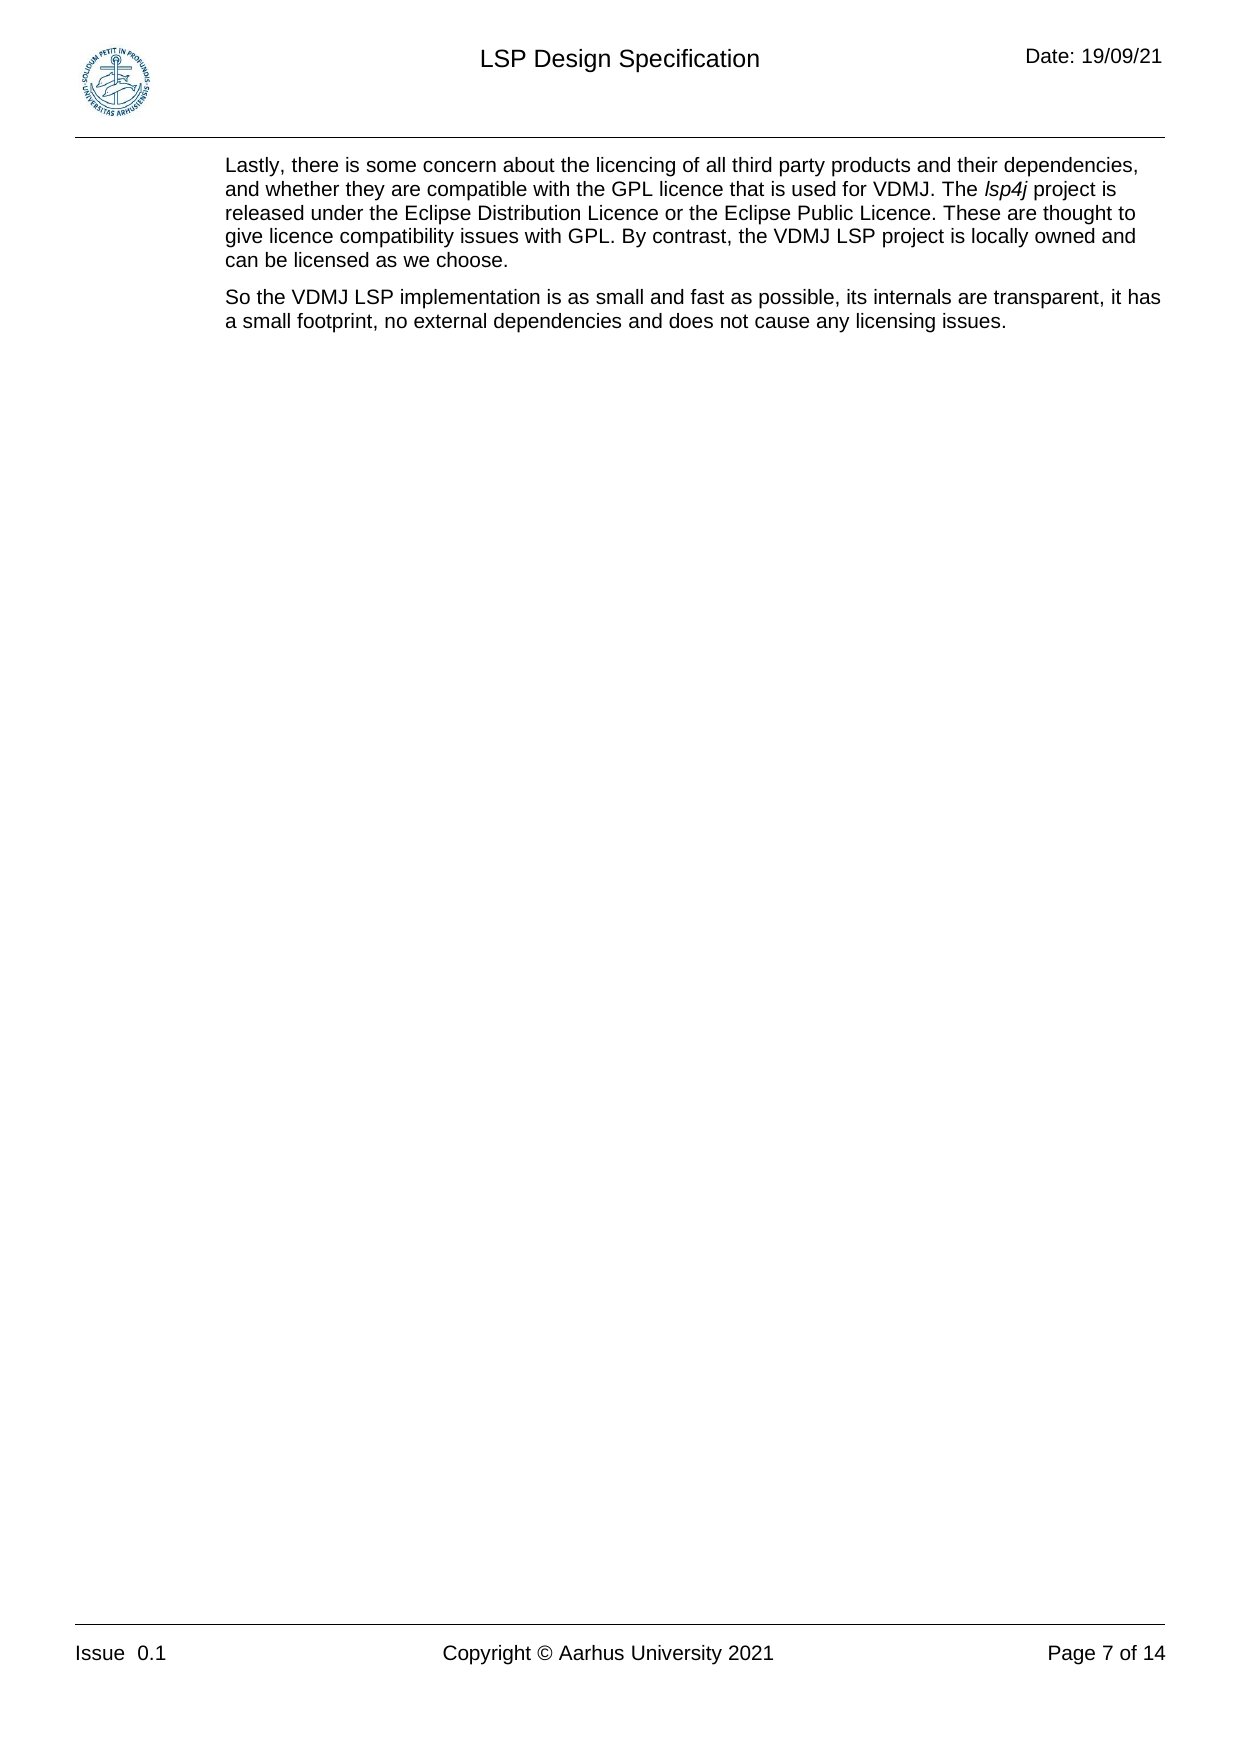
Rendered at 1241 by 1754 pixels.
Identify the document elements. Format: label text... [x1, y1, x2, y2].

picture [78, 44, 153, 120]
text So the VDMJ LSP implementation is as small and fast as possible, its internals are transparent, it has a small footprint, no external dependencies and does not cause any licensing issues. [225, 285, 1165, 333]
text Lastly, there is some concern about the licencing of all third party products and their dependencies, and whether they are compatible with the GPL licence that is used for VDMJ. The lsp4j project is released under the Eclipse Distribution Licence or the Eclipse Public Licence. These are thought to give licence compatibility issues with GPL. By contrast, the VDMJ LSP project is locally owned and can be licensed as we choose. [225, 153, 1165, 273]
